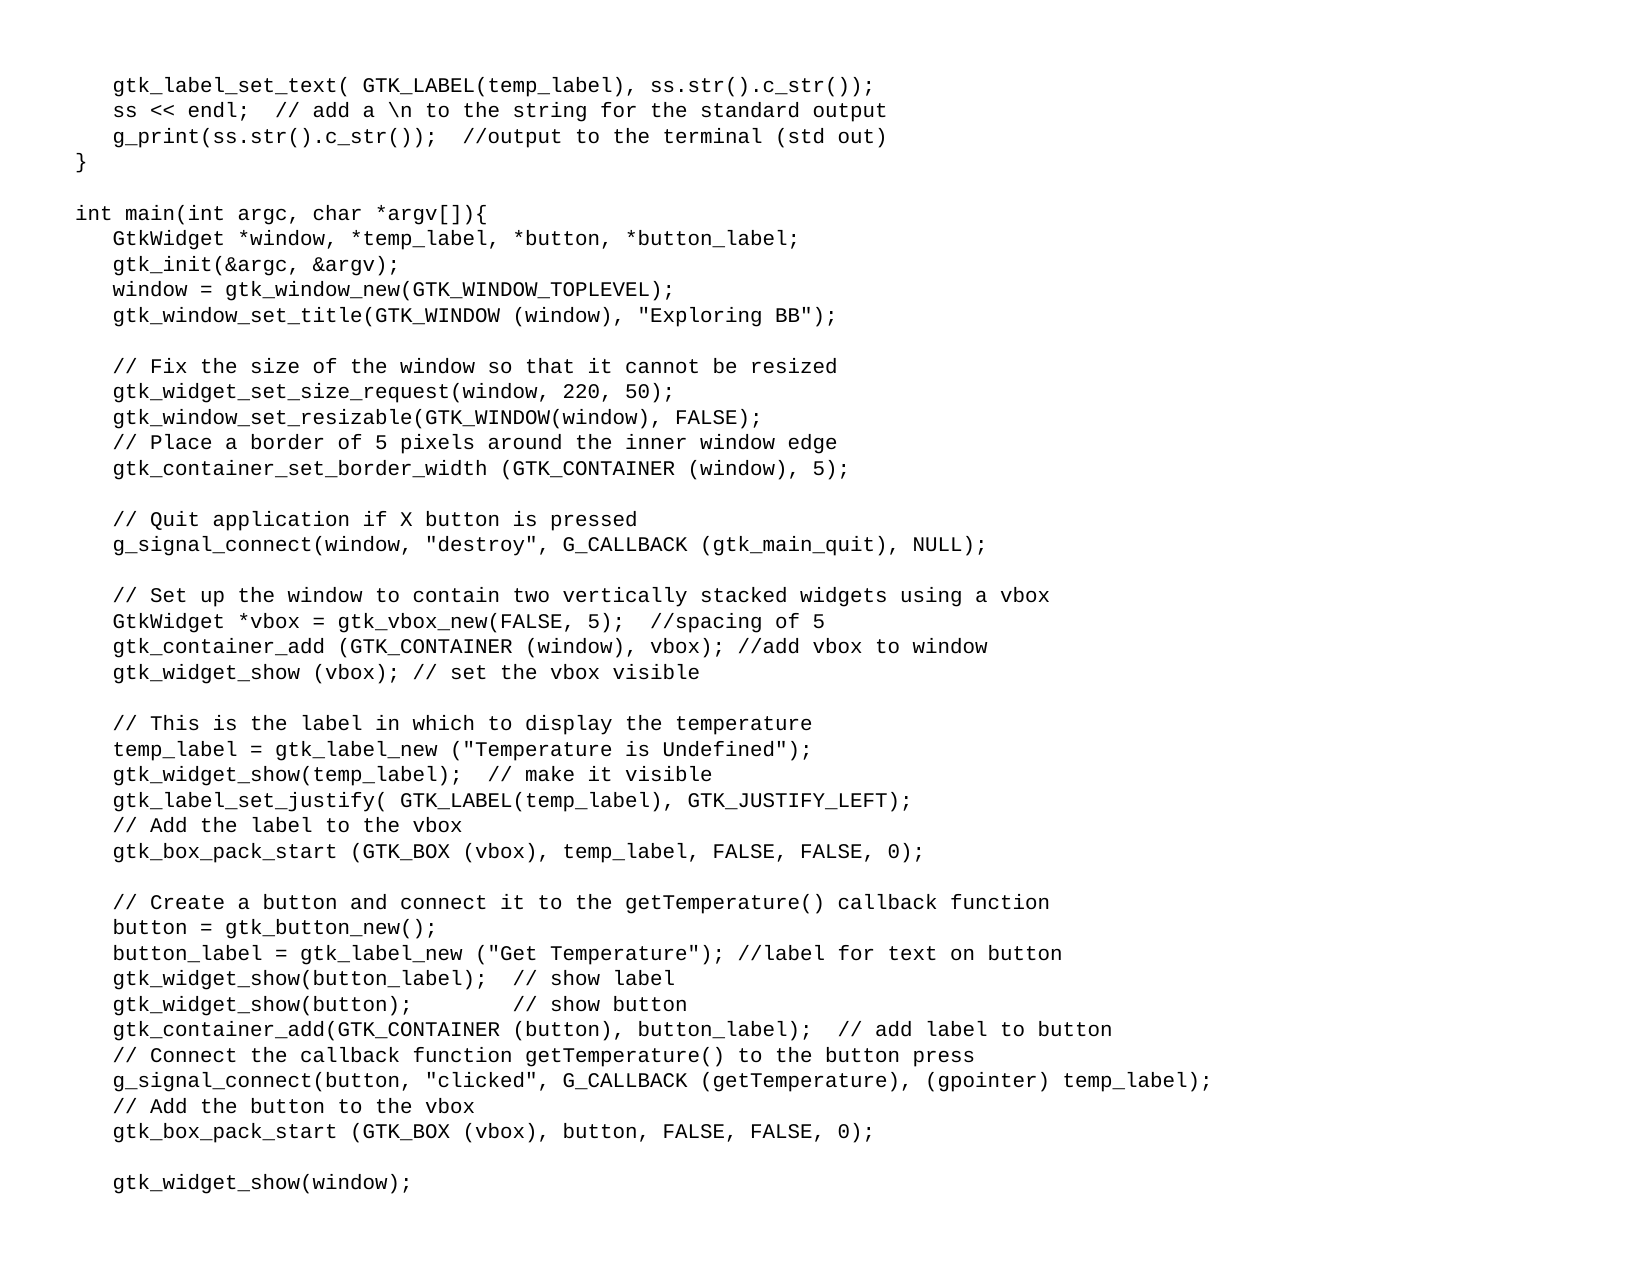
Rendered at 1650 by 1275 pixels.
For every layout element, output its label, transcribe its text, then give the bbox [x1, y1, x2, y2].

text gtk_container_add(GTK_CONTAINER (button), button_label); // add label to button [75, 1019, 1575, 1043]
text gtk_container_add (GTK_CONTAINER (window), vbox); //add vbox to window [75, 636, 1575, 660]
text g_signal_connect(window, "destroy", G_CALLBACK (gtk_main_quit), NULL); [75, 534, 1575, 558]
text ss << endl; // add a \n to the string for the standard output [75, 101, 1575, 124]
text gtk_window_set_title(GTK_WINDOW (window), "Exploring BB"); [75, 305, 1575, 328]
text gtk_widget_show (vbox); // set the vbox visible [75, 662, 1575, 686]
text // Place a border of 5 pixels around the inner window edge [75, 432, 1575, 456]
text gtk_label_set_justify( GTK_LABEL(temp_label), GTK_JUSTIFY_LEFT); [75, 789, 1575, 813]
text gtk_widget_show(temp_label); // make it visible [75, 764, 1575, 788]
text gtk_container_set_border_width (GTK_CONTAINER (window), 5); [75, 458, 1575, 481]
text GtkWidget *window, *temp_label, *button, *button_label; [75, 228, 1575, 252]
text gtk_window_set_resizable(GTK_WINDOW(window), FALSE); [75, 407, 1575, 430]
text // Quit application if X button is pressed [75, 509, 1575, 532]
text button_label = gtk_label_new ("Get Temperature"); //label for text on button [75, 943, 1575, 966]
text gtk_widget_show(button_label); // show label [75, 968, 1575, 992]
text // Create a button and connect it to the getTemperature() callback function [75, 892, 1575, 915]
text // Add the label to the vbox [75, 815, 1575, 839]
text g_print(ss.str().c_str()); //output to the terminal (std out) [75, 126, 1575, 150]
text gtk_box_pack_start (GTK_BOX (vbox), button, FALSE, FALSE, 0); [75, 1121, 1575, 1145]
text // Connect the callback function getTemperature() to the button press [75, 1045, 1575, 1068]
text gtk_widget_show(button); // show button [75, 994, 1575, 1017]
text // This is the label in which to display the temperature [75, 713, 1575, 737]
text gtk_init(&argc, &argv); [75, 254, 1575, 277]
text button = gtk_button_new(); [75, 917, 1575, 941]
text window = gtk_window_new(GTK_WINDOW_TOPLEVEL); [75, 279, 1575, 303]
text temp_label = gtk_label_new ("Temperature is Undefined"); [75, 738, 1575, 762]
text // Set up the window to contain two vertically stacked widgets using a vbox [75, 585, 1575, 609]
text gtk_box_pack_start (GTK_BOX (vbox), temp_label, FALSE, FALSE, 0); [75, 841, 1575, 864]
text g_signal_connect(button, "clicked", G_CALLBACK (getTemperature), (gpointer) temp_label); [75, 1070, 1575, 1094]
text // Add the button to the vbox [75, 1096, 1575, 1119]
text gtk_widget_show(window); [75, 1172, 1575, 1196]
text int main(int argc, char *argv[]){ [75, 203, 1575, 226]
text } [75, 152, 1575, 175]
text gtk_widget_set_size_request(window, 220, 50); [75, 381, 1575, 405]
text gtk_label_set_text( GTK_LABEL(temp_label), ss.str().c_str()); [75, 75, 1575, 99]
text GtkWidget *vbox = gtk_vbox_new(FALSE, 5); //spacing of 5 [75, 611, 1575, 634]
text // Fix the size of the window so that it cannot be resized [75, 356, 1575, 379]
